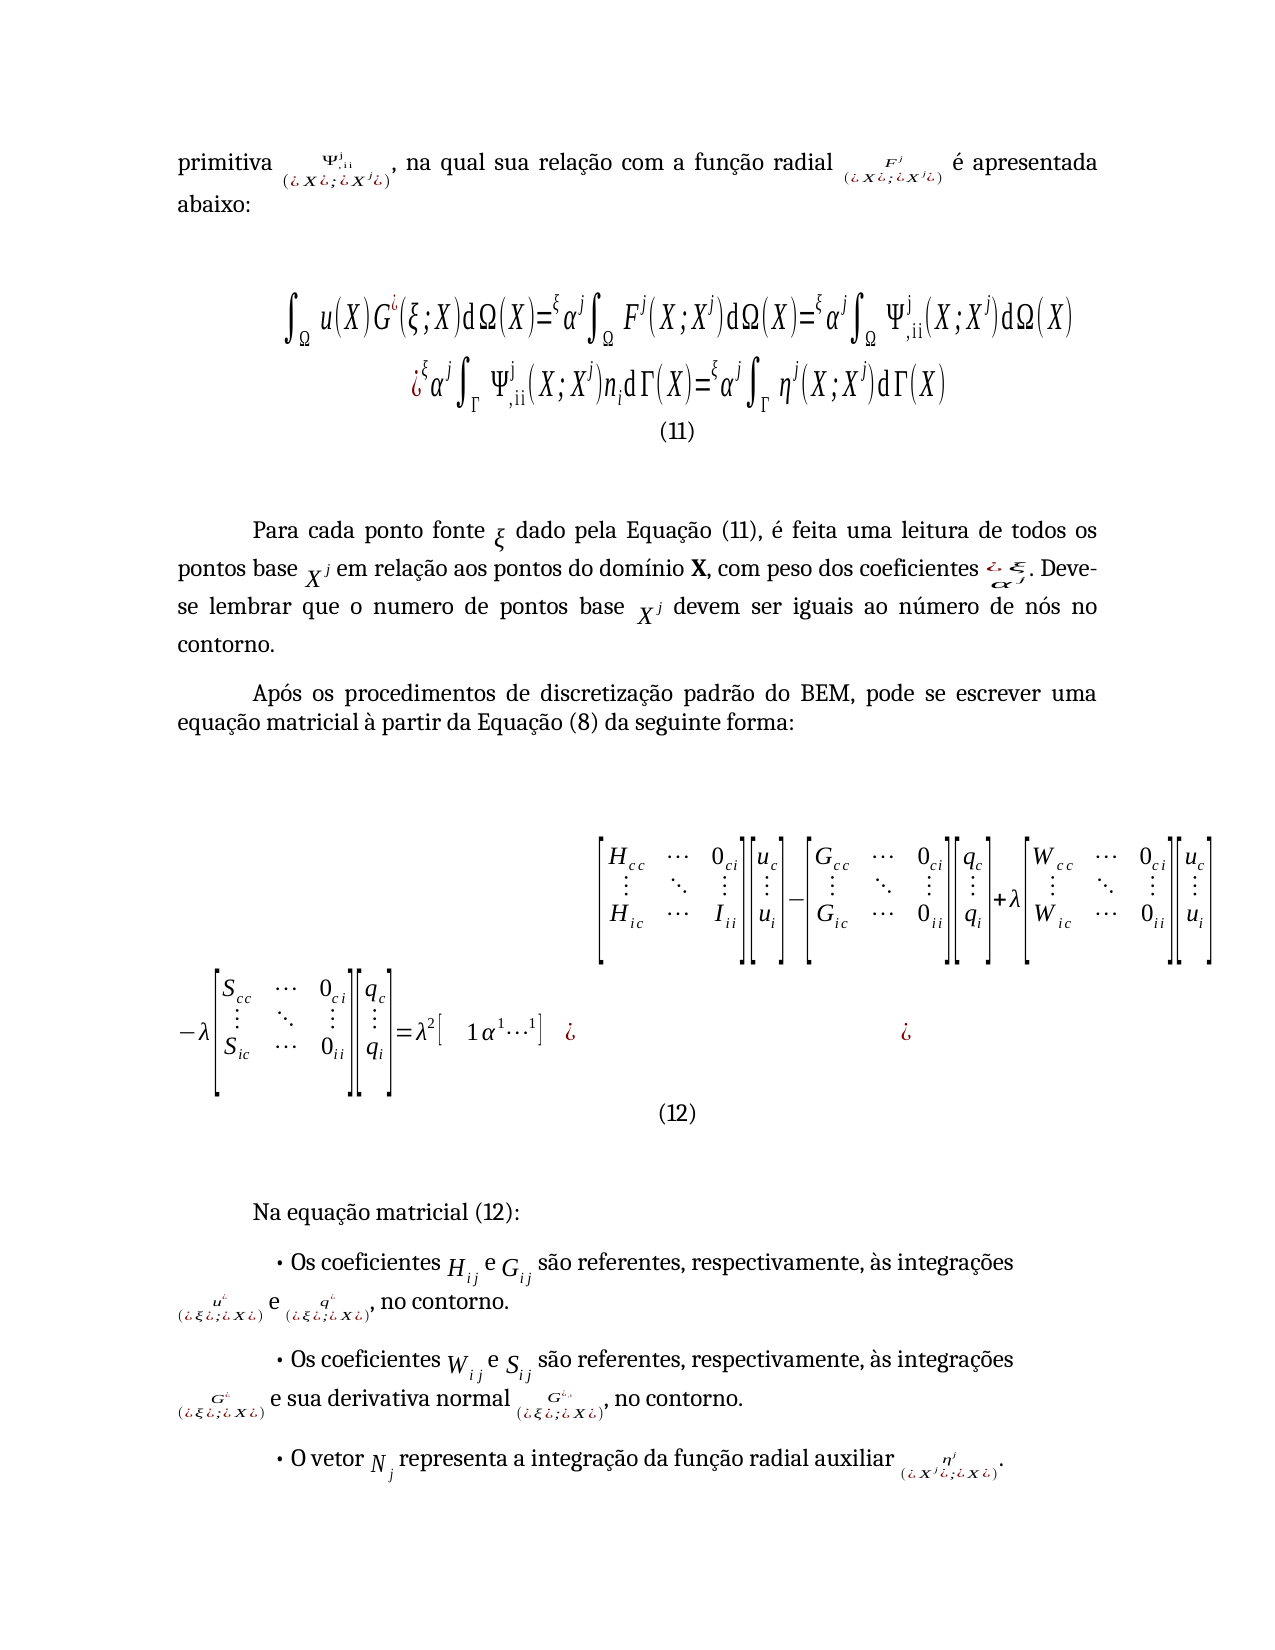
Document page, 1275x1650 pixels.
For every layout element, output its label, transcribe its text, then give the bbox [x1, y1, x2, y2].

text Após os procedimentos de discretização padrão do BEM, pode se escrever uma equação matricial à partir da Equação (8) da seguinte forma: [177, 679, 1098, 737]
text Para cada ponto fonte dado pela Equação (11), é feita uma leitura de todos os pontos base em relação aos pontos do domínio X, com peso dos coeficientes . Deve-se lembrar que o numero de pontos base devem ser iguais ao número de nós no contorno. [177, 516, 1098, 658]
text O núcleo agora é não-singular, quando os pontos fonte são coincidentes com os pontos de campo, e consequentemente, nenhum precedimento de regularização é necessário. De forma parecida ao DRBEM (Dual Reciprocity Boudary Element Method), o método proposto transforma a integral d domínio utilizando uma função de interpolação primitiva , na qual sua relação com a função radial é apresentada abaixo: [177, 148, 1098, 218]
text (12) [177, 807, 1098, 1128]
text Na equação matricial (12): [177, 1198, 1098, 1227]
text (11) [177, 289, 1098, 446]
text • Os coeficientes e são referentes, respectivamente, às integrações e , no contorno. [177, 1248, 1098, 1324]
text • Os coeficientes e são referentes, respectivamente, às integrações e sua derivativa normal , no contorno. [177, 1345, 1098, 1423]
text • O vetor representa a integração da função radial auxiliar . [177, 1444, 1098, 1483]
